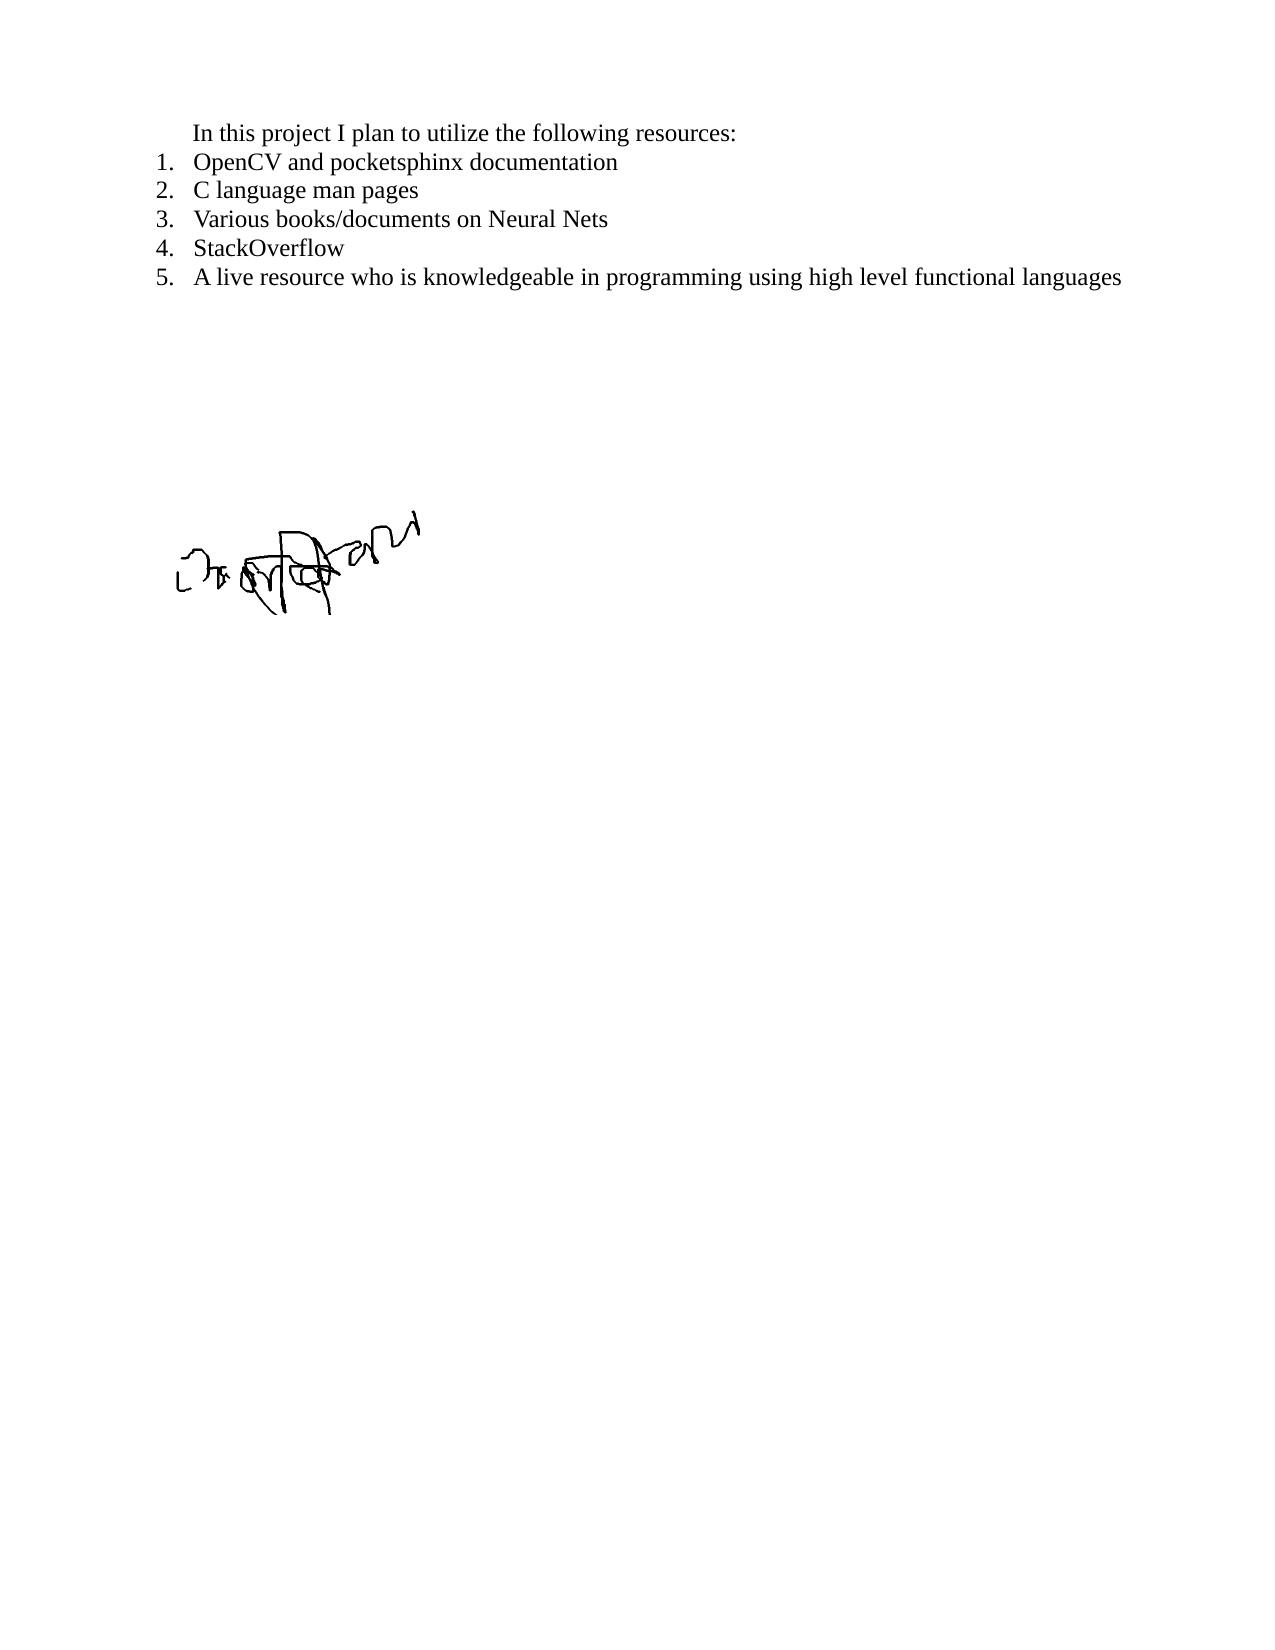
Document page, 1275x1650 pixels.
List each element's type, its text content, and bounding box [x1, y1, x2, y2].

list StackOverflow [156, 233, 1157, 262]
picture [132, 426, 465, 615]
list C language man pages [156, 176, 1157, 204]
text In this project I plan to utilize the following resources: [118, 118, 1157, 147]
list OpenCV and pocketsphinx documentation [156, 147, 1157, 176]
list Various books/documents on Neural Nets [156, 204, 1157, 233]
list A live resource who is knowledgeable in programming using high level functional languages [156, 262, 1157, 291]
